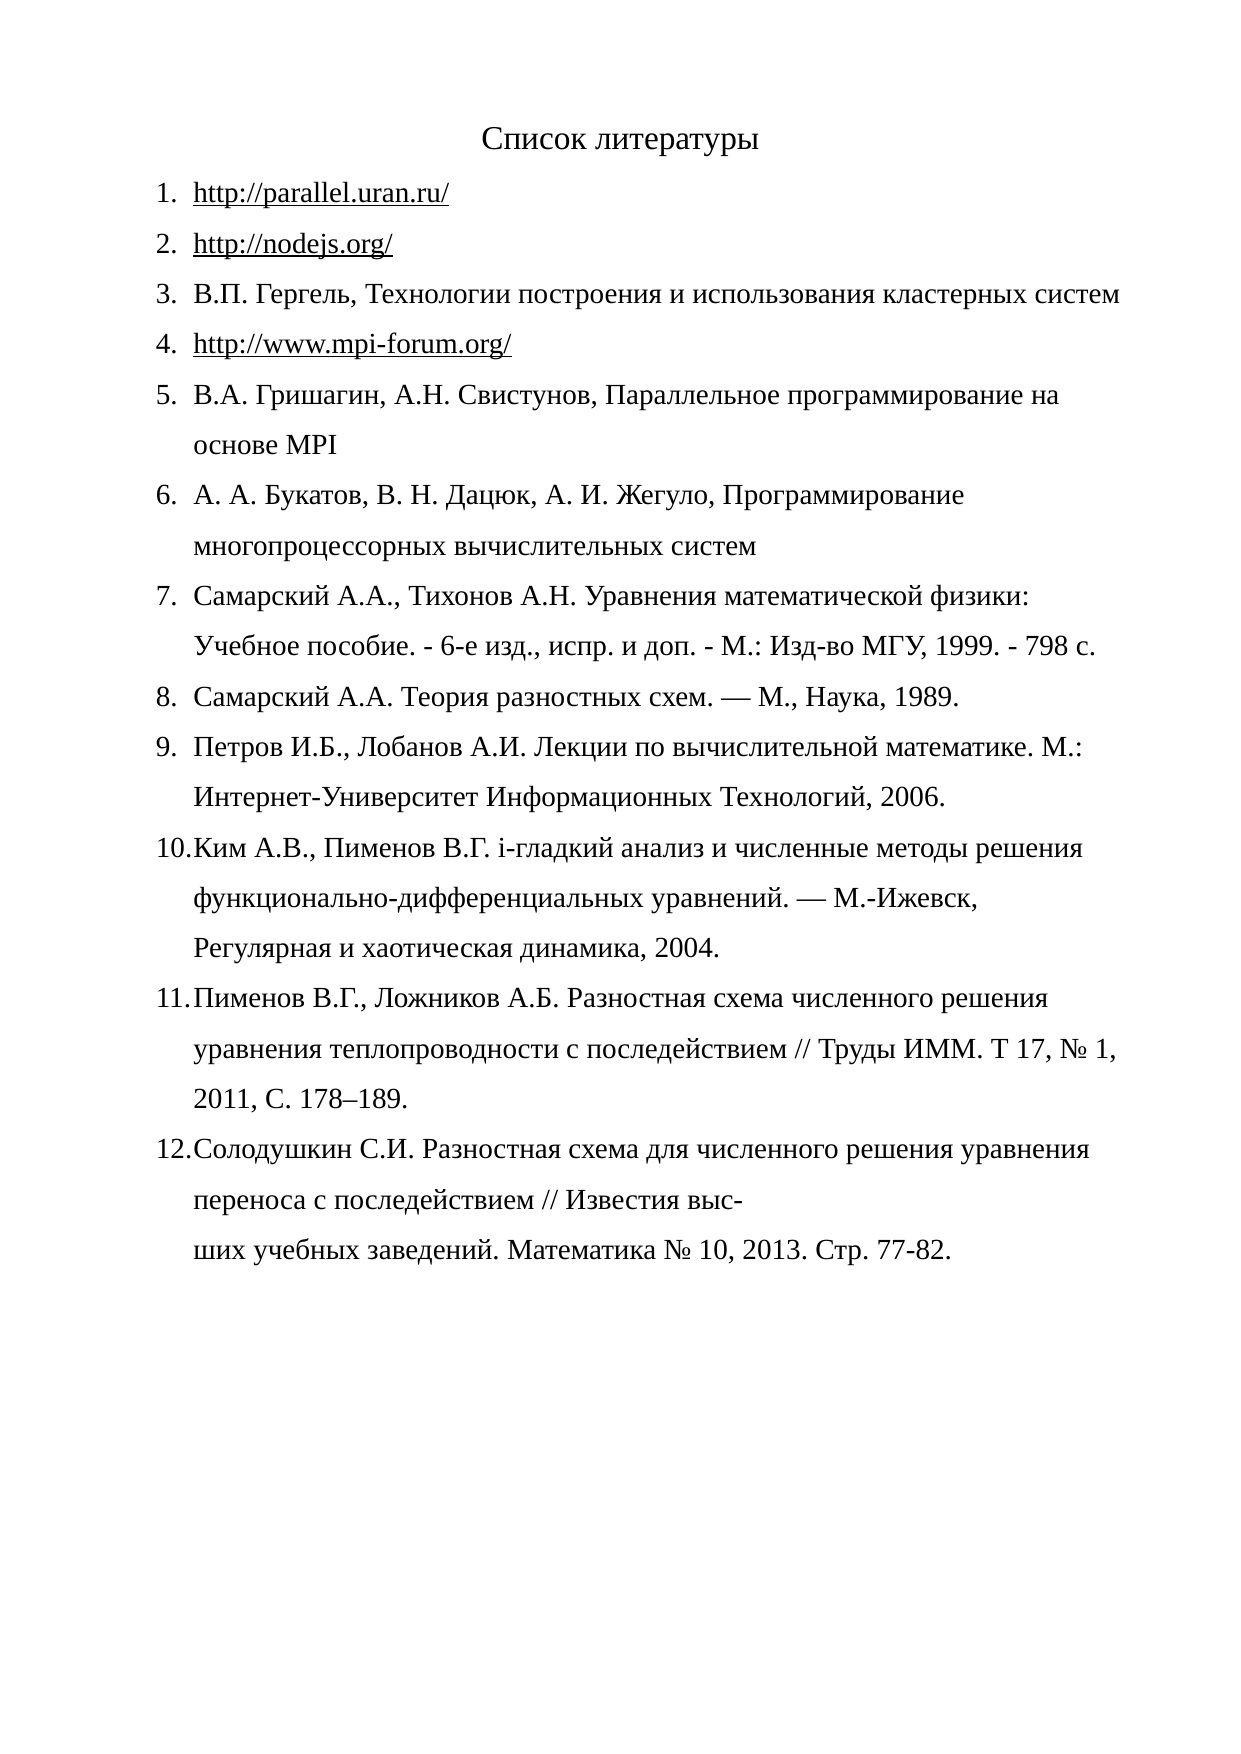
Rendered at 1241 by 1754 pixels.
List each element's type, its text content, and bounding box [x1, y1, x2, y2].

list Пименов В.Г., Ложников А.Б. Разностная схема численного решения уравнения теплопроводности с последействием // Труды ИММ. Т 17, № 1, 2011, С. 178–189. [156, 981, 1122, 1115]
list Ким А.В., Пименов В.Г. i-гладкий анализ и численные методы решения функционально-дифференциальных уравнений. — М.-Ижевск, Регулярная и хаотическая динамика, 2004. [156, 830, 1122, 964]
list http://nodejs.org/ [156, 226, 1122, 259]
list Солодушкин С.И. Разностная схема для численного решения уравнения переноса с последействием // Известия выс- ших учебных заведений. Математика № 10, 2013. Стр. 77-82. [156, 1132, 1122, 1266]
list В.А. Гришагин, А.Н. Свистунов, Параллельное программирование на основе MPI [156, 377, 1122, 461]
list Самарский А.А. Теория разностных схем. — М., Наука, 1989. [156, 679, 1122, 712]
list Самарский А.А., Тихонов А.Н. Уравнения математической физики: Учебное пособие. - 6-е изд., испр. и доп. - М.: Изд-во МГУ, 1999. - 798 с. [156, 578, 1122, 662]
list В.П. Гергель, Технологии построения и использования кластерных систем [156, 276, 1122, 310]
list Петров И.Б., Лобанов А.И. Лекции по вычислительной математике. М.: Интернет-Университет Информационных Технологий, 2006. [156, 729, 1122, 813]
text Список литературы [118, 118, 1122, 156]
list http://www.mpi-forum.org/ [156, 327, 1122, 360]
list А. А. Букатов, В. Н. Дацюк, А. И. Жегуло, Программирование многопроцессорных вычислительных систем [156, 477, 1122, 561]
list http://parallel.uran.ru/ [156, 176, 1122, 209]
